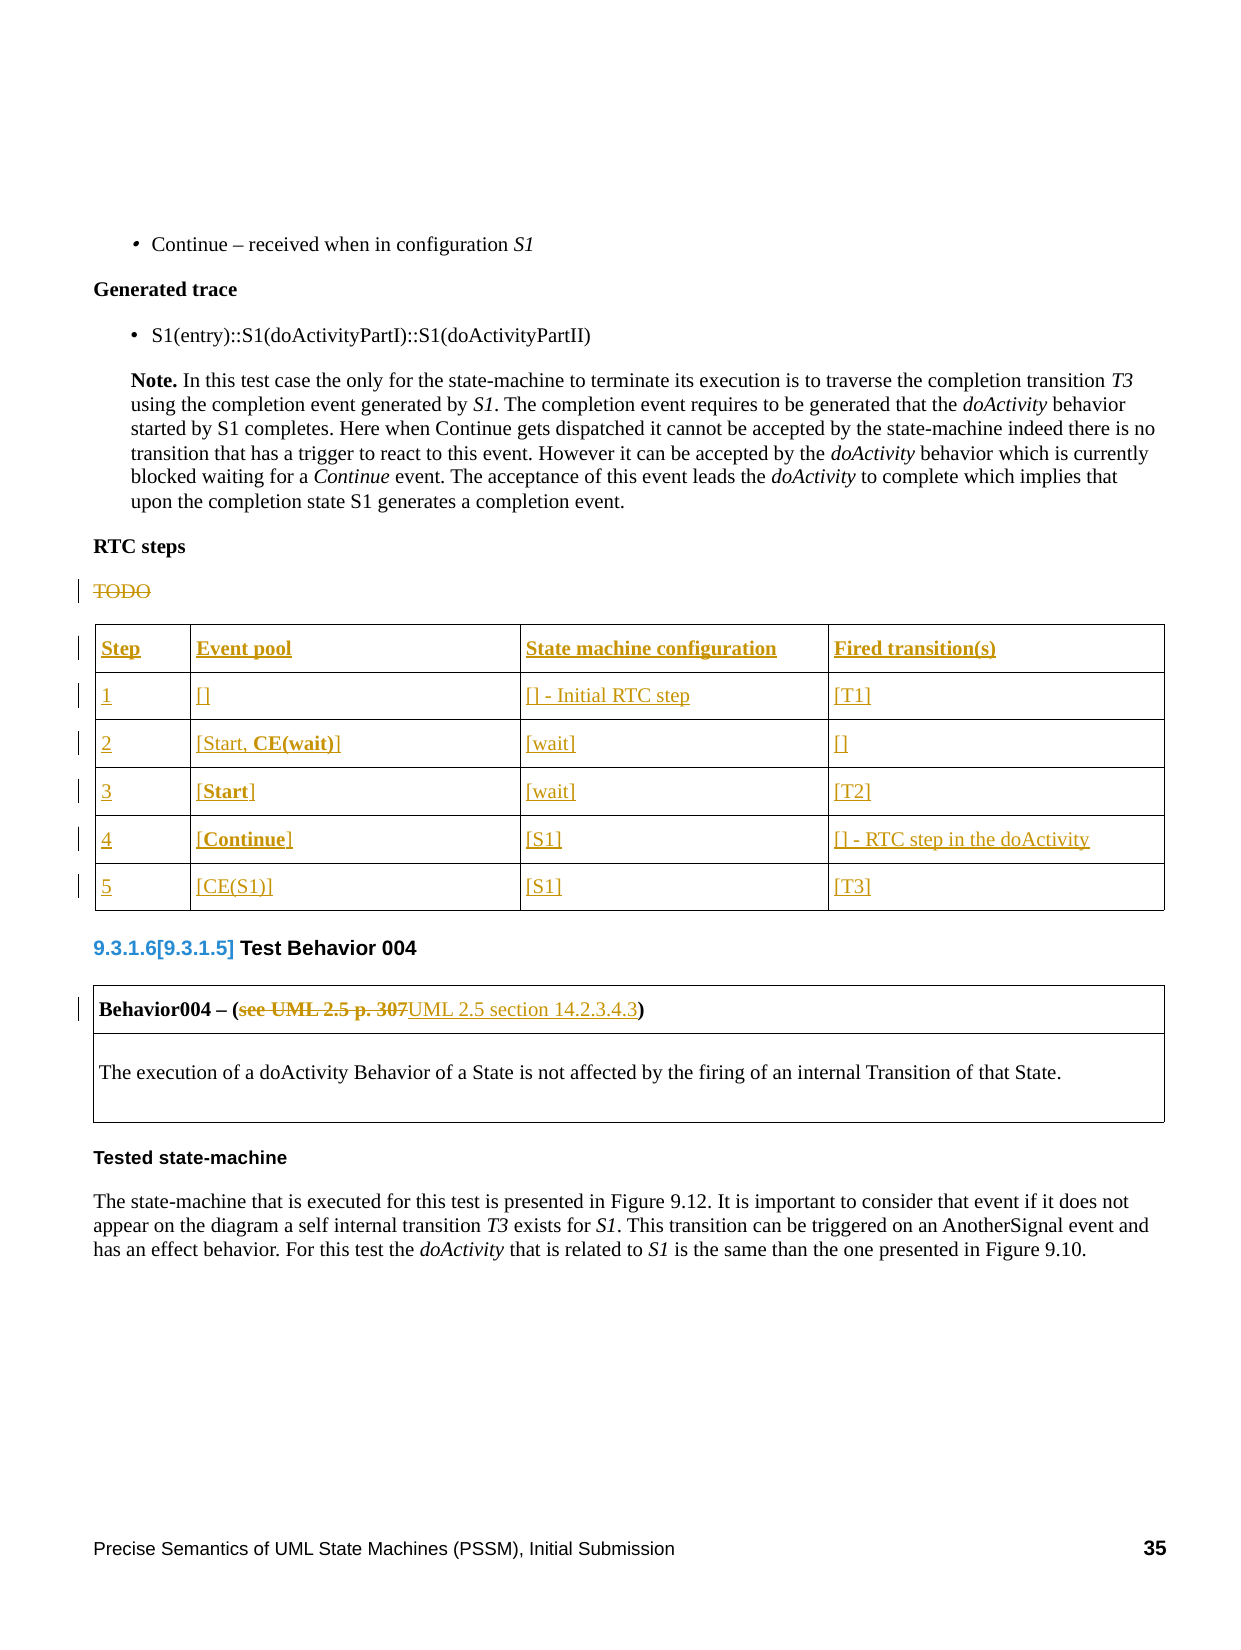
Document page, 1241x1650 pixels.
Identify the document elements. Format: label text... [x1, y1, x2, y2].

table_cell [] - RTC step in the doActivity [829, 816, 1164, 862]
table_cell [] [829, 720, 1164, 767]
table_cell [wait] [521, 768, 828, 815]
text RTC steps [93, 534, 1164, 558]
table_header Event pool [191, 625, 520, 672]
table_cell [T3] [829, 864, 1164, 910]
table_cell 1 [96, 673, 190, 719]
table_cell [wait] [521, 720, 828, 767]
subtitle Tested state-machine [93, 1147, 1164, 1168]
table_cell 2 [96, 720, 190, 767]
subtitle Test Behavior 004 [93, 935, 1164, 960]
table_cell 5 [96, 864, 190, 910]
table_cell [] - Initial RTC step [521, 673, 828, 719]
text Note. In this test case the only for the state-machine to terminate its execution is to traverse the completion transition T3 using the completion event generated by S1. The completion event requires to be generated that the doActivity behavior started by S1 completes. Here when Continue gets dispatched it cannot be accepted by the state-machine indeed there is no transition that has a trigger to react to this event. However it can be accepted by the doActivity behavior which is currently blocked waiting for a Continue event. The acceptance of this event leads the doActivity to complete which implies that upon the completion state S1 generates a completion event. [131, 368, 1164, 513]
table_header Fired transition(s) [829, 625, 1164, 672]
text Generated trace [93, 277, 1164, 301]
table_cell [Start] [191, 768, 520, 815]
table_cell [S1] [521, 816, 828, 862]
table_cell [T2] [829, 768, 1164, 815]
table_header State machine configuration [521, 625, 828, 672]
table_cell [T1] [829, 673, 1164, 719]
list Continue – received when in configuration S1 [131, 231, 1164, 256]
table_cell 4 [96, 816, 190, 862]
table_cell [] [191, 673, 520, 719]
table_cell [Continue] [191, 816, 520, 862]
table_cell [S1] [521, 864, 828, 910]
table_header Behavior004 – (UML 2.5 section 14.2.3.4.3) [94, 986, 1164, 1033]
list S1(entry)::S1(doActivityPartI)::S1(doActivityPartII) [131, 322, 1164, 347]
table_header Step [96, 625, 190, 672]
table_cell [Start, CE(wait)] [191, 720, 520, 767]
table_cell 3 [96, 768, 190, 815]
text The state-machine that is executed for this test is presented in Figure 9.12. It is important to consider that event if it does not appear on the diagram a self internal transition T3 exists for S1. This transition can be triggered on an AnotherSignal event and has an effect behavior. For this test the doActivity that is related to S1 is the same than the one presented in Figure 9.10. [93, 1189, 1164, 1261]
table_cell The execution of a doActivity Behavior of a State is not affected by the firing of an internal Transition of that State. [94, 1034, 1164, 1122]
table_cell [CE(S1)] [191, 864, 520, 910]
